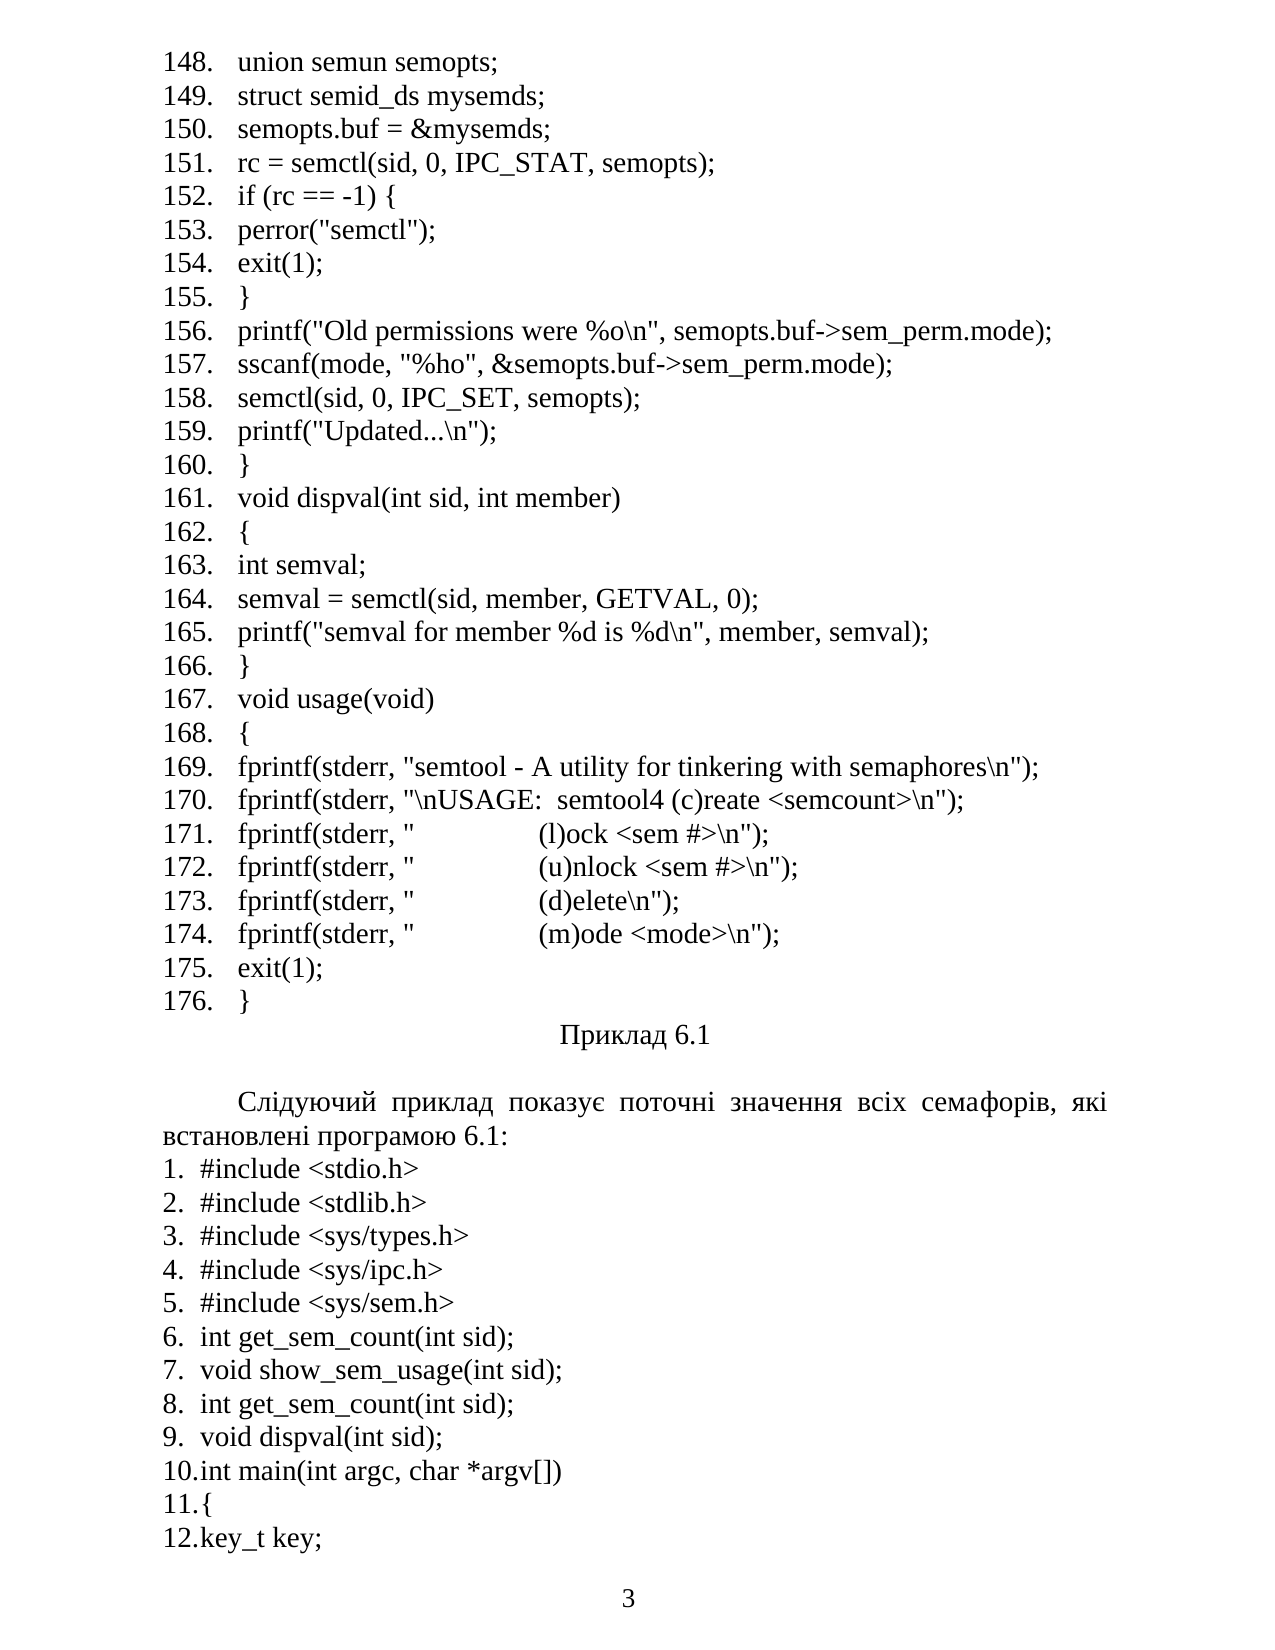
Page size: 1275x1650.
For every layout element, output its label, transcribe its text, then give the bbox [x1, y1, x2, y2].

list fprintf(stderr, " (d)elete\n"); [162, 883, 1107, 916]
list key_t key; [162, 1520, 1107, 1554]
list perror("semctl"); [162, 212, 1107, 246]
list semctl(sid, 0, IPC_SET, semopts); [162, 380, 1107, 413]
list void show_sem_usage(int sid); [162, 1352, 1107, 1386]
list { [162, 1487, 1107, 1520]
list #include <sys/sem.h> [162, 1285, 1107, 1319]
list fprintf(stderr, "semtool - A utility for tinkering with semaphores\n"); [162, 749, 1107, 782]
list union semun semopts; [162, 44, 1107, 78]
list fprintf(stderr, " (l)ock <sem #>\n"); [162, 816, 1107, 849]
list printf("Old permissions were %o\n", semopts.buf->sem_perm.mode); [162, 313, 1107, 346]
list } [162, 279, 1107, 313]
list { [162, 715, 1107, 749]
list void dispval(int sid); [162, 1419, 1107, 1453]
list void dispval(int sid, int member) [162, 480, 1107, 514]
list #include <sys/ipc.h> [162, 1252, 1107, 1285]
list int get_sem_count(int sid); [162, 1319, 1107, 1352]
list int semval; [162, 547, 1107, 581]
text Слідуючий приклад показує поточні значення всіх сема­форів, які встановлені програмою 6.1: [162, 1084, 1107, 1151]
list struct semid_ds mysemds; [162, 78, 1107, 111]
list if (rc == -1) { [162, 178, 1107, 212]
list printf("semval for member %d is %d\n", member, semval); [162, 614, 1107, 648]
list } [162, 983, 1107, 1017]
list fprintf(stderr, " (u)nlock <sem #>\n"); [162, 849, 1107, 883]
list semopts.buf = &mysemds; [162, 111, 1107, 145]
list int get_sem_count(int sid); [162, 1386, 1107, 1419]
list #include <stdlib.h> [162, 1185, 1107, 1218]
list exit(1); [162, 950, 1107, 983]
list exit(1); [162, 246, 1107, 279]
list sscanf(mode, "%ho", &semopts.buf->sem_perm.mode); [162, 346, 1107, 380]
list { [162, 514, 1107, 547]
list fprintf(stderr, " (m)ode <mode>\n"); [162, 916, 1107, 950]
list #include <sys/types.h> [162, 1218, 1107, 1252]
list void usage(void) [162, 682, 1107, 715]
text Приклад 6.1 [162, 1017, 1107, 1051]
list } [162, 648, 1107, 682]
list int main(int argc, char *argv[]) [162, 1453, 1107, 1487]
list fprintf(stderr, "\nUSAGE: semtool4 (c)reate <semcount>\n"); [162, 782, 1107, 816]
list #include <stdio.h> [162, 1151, 1107, 1185]
list } [162, 447, 1107, 480]
list printf("Updated...\n"); [162, 413, 1107, 447]
list rc = semctl(sid, 0, IPC_STAT, semopts); [162, 145, 1107, 178]
list semval = semctl(sid, member, GETVAL, 0); [162, 581, 1107, 614]
